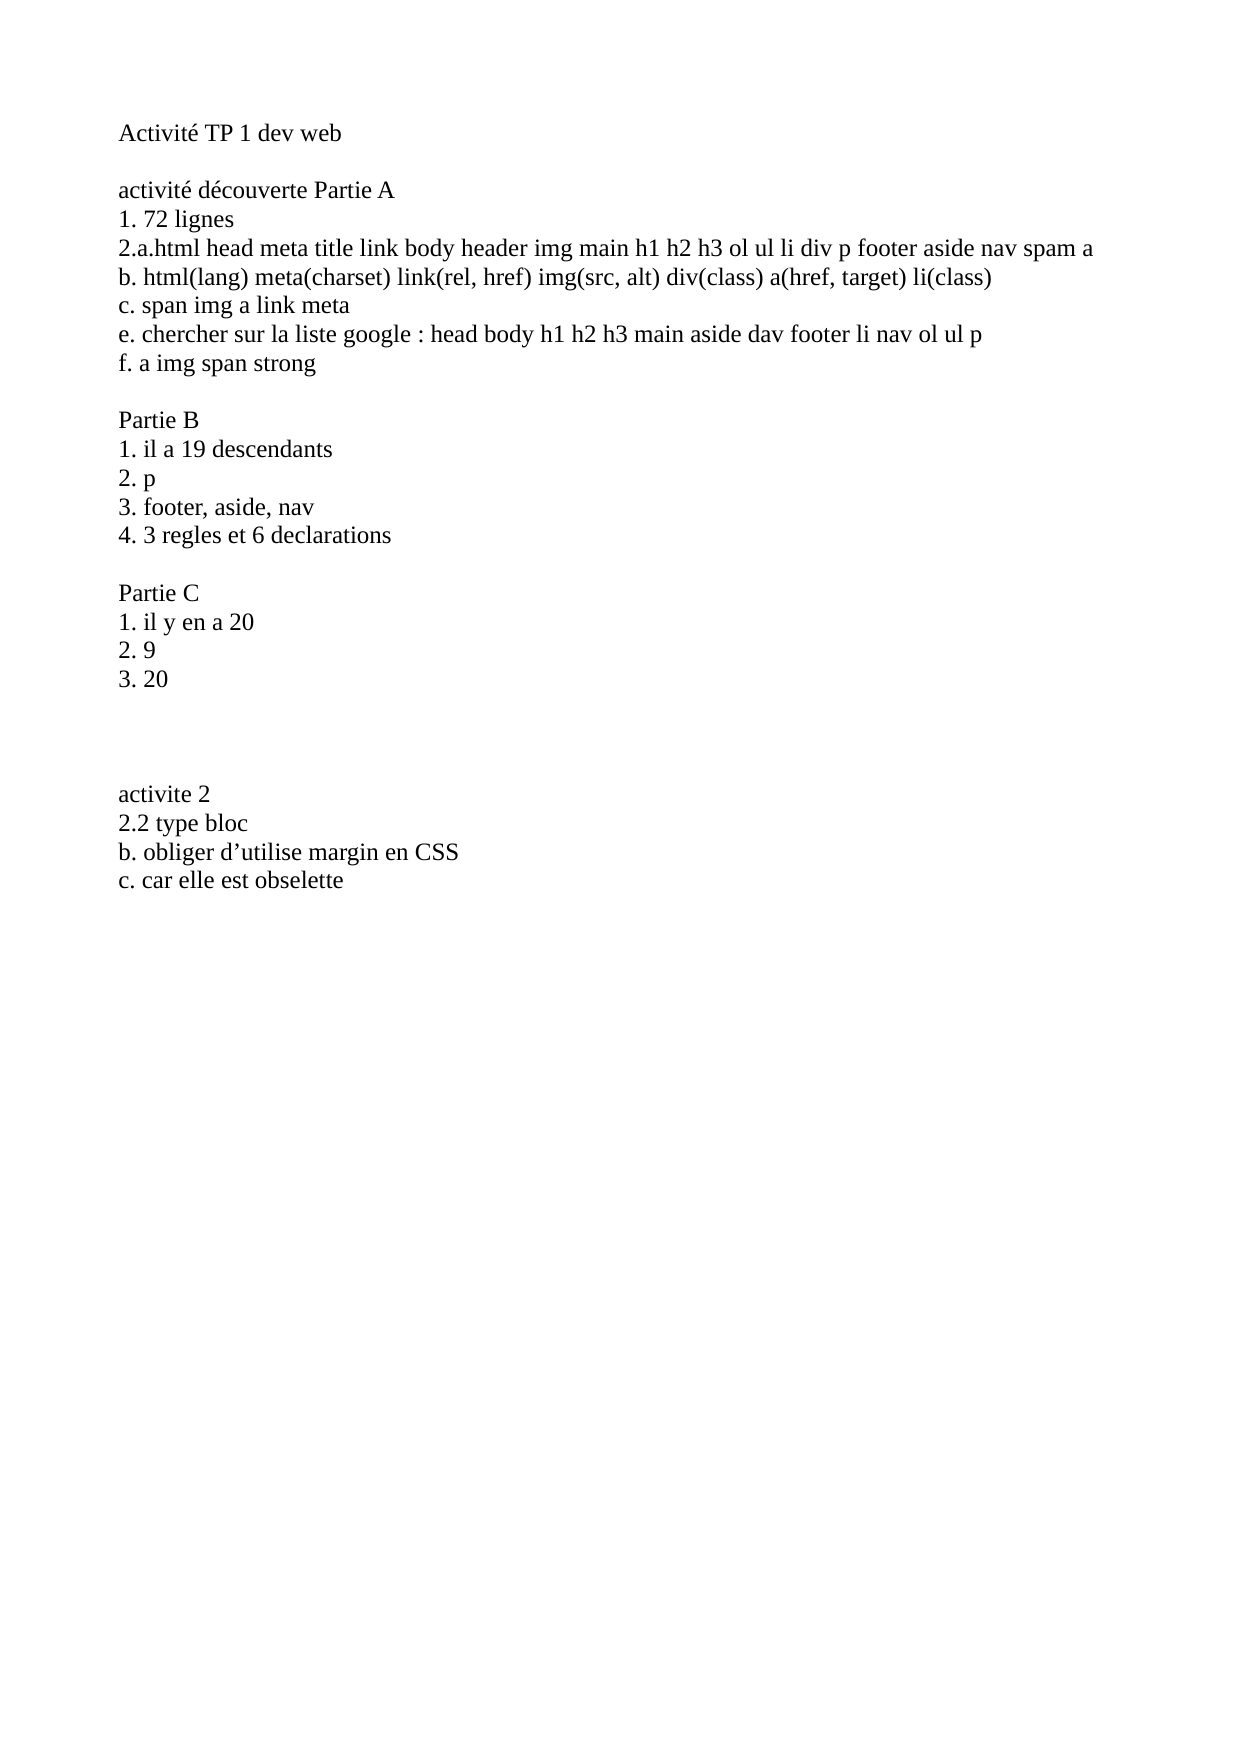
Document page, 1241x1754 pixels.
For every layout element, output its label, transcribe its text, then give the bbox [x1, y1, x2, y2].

text 2.a.html head meta title link body header img main h1 h2 h3 ol ul li div p footer aside nav spam a [118, 233, 1122, 262]
text 3. footer, aside, nav [118, 492, 1122, 521]
text c. span img a link meta [118, 291, 1122, 319]
text 1. il a 19 descendants [118, 434, 1122, 463]
text 2.2 type bloc [118, 808, 1122, 837]
text e. chercher sur la liste google : head body h1 h2 h3 main aside dav footer li nav ol ul p [118, 319, 1122, 348]
text f. a img span strong [118, 348, 1122, 377]
text activité découverte Partie A [118, 176, 1122, 204]
text b. html(lang) meta(charset) link(rel, href) img(src, alt) div(class) a(href, target) li(class) [118, 262, 1122, 291]
text 2. p [118, 463, 1122, 492]
text 4. 3 regles et 6 declarations [118, 521, 1122, 549]
text b. obliger d’utilise margin en CSS [118, 837, 1122, 866]
text activite 2 [118, 779, 1122, 808]
text 2. 9 [118, 636, 1122, 664]
text Activité TP 1 dev web [118, 118, 1122, 147]
text 1. il y en a 20 [118, 607, 1122, 636]
text Partie C [118, 578, 1122, 607]
text Partie B [118, 406, 1122, 434]
text 3. 20 [118, 664, 1122, 693]
text 1. 72 lignes [118, 204, 1122, 233]
text c. car elle est obselette [118, 866, 1122, 894]
